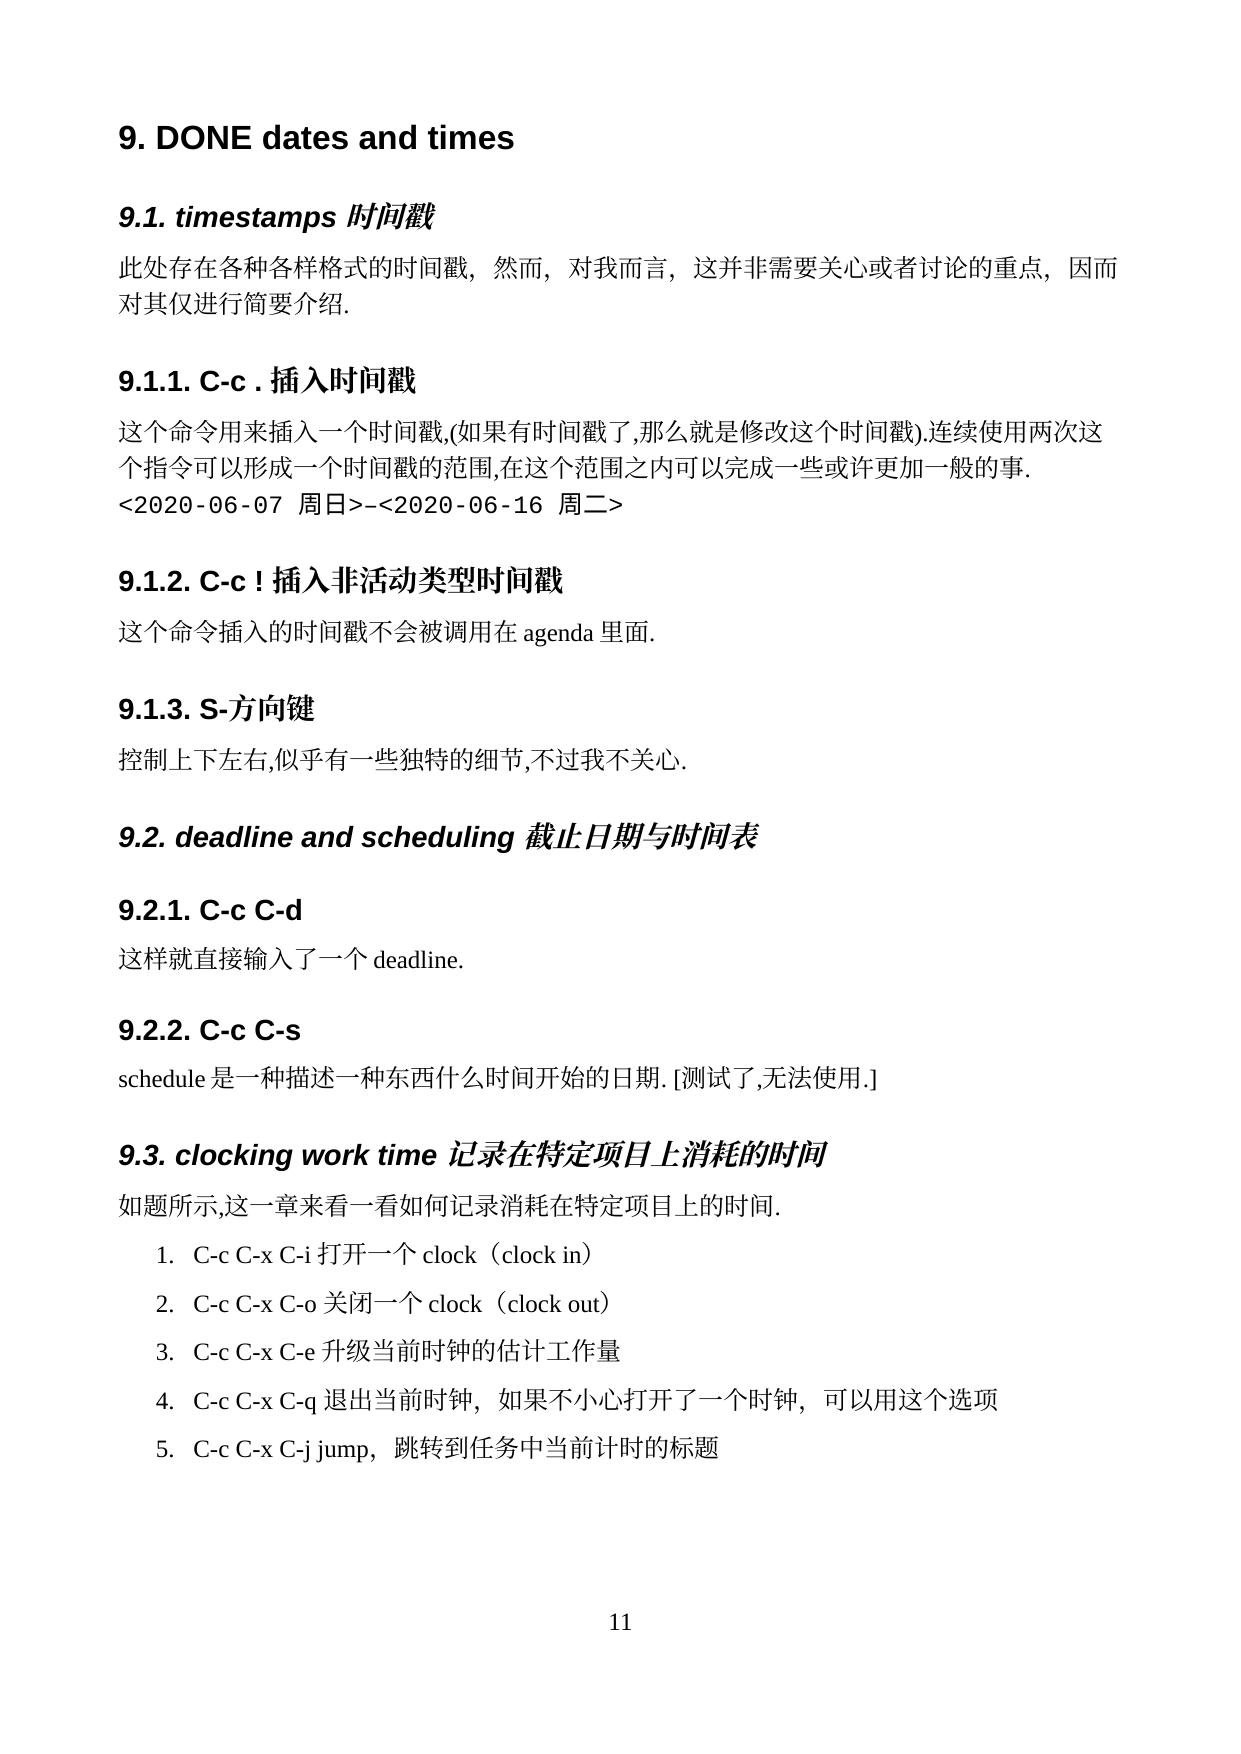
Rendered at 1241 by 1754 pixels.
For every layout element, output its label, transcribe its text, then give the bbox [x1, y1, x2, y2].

subtitle DONE dates and times [118, 118, 1122, 157]
list C-c C-x C-q 退出当前时钟，如果不小心打开了一个时钟，可以用这个选项 [156, 1380, 1122, 1416]
list C-c C-x C-e 升级当前时钟的估计工作量 [156, 1332, 1122, 1368]
text schedule是一种描述一种东西什么时间开始的日期. [测试了,无法使用.] [118, 1059, 1122, 1095]
list C-c C-x C-i 打开一个clock（clock in） [156, 1235, 1122, 1271]
text 这个命令用来插入一个时间戳,(如果有时间戳了,那么就是修改这个时间戳).连续使用两次这个指令可以形成一个时间戳的范围,在这个范围之内可以完成一些或许更加一般的事. <2020-06-07 周日>–<2020-06-16 周二> [118, 412, 1122, 521]
subtitle C-c C-d [118, 893, 1122, 927]
subtitle C-c . 插入时间戳 [118, 358, 1122, 400]
subtitle C-c C-s [118, 1013, 1122, 1046]
list C-c C-x C-j jump，跳转到任务中当前计时的标题 [156, 1429, 1122, 1465]
text 这样就直接输入了一个deadline. [118, 939, 1122, 975]
subtitle clocking work time 记录在特定项目上消耗的时间 [118, 1132, 1122, 1174]
text 此处存在各种各样格式的时间戳，然而，对我而言，这并非需要关心或者讨论的重点，因而对其仅进行简要介绍. [118, 249, 1122, 321]
list C-c C-x C-o 关闭一个clock（clock out） [156, 1283, 1122, 1319]
text 控制上下左右,似乎有一些独特的细节,不过我不关心. [118, 740, 1122, 776]
text 这个命令插入的时间戳不会被调用在agenda里面. [118, 613, 1122, 648]
text 如题所示,这一章来看一看如何记录消耗在特定项目上的时间. [118, 1187, 1122, 1222]
subtitle S-方向键 [118, 686, 1122, 728]
subtitle C-c ! 插入非活动类型时间戳 [118, 558, 1122, 600]
subtitle timestamps 时间戳 [118, 194, 1122, 236]
subtitle deadline and scheduling 截止日期与时间表 [118, 814, 1122, 856]
